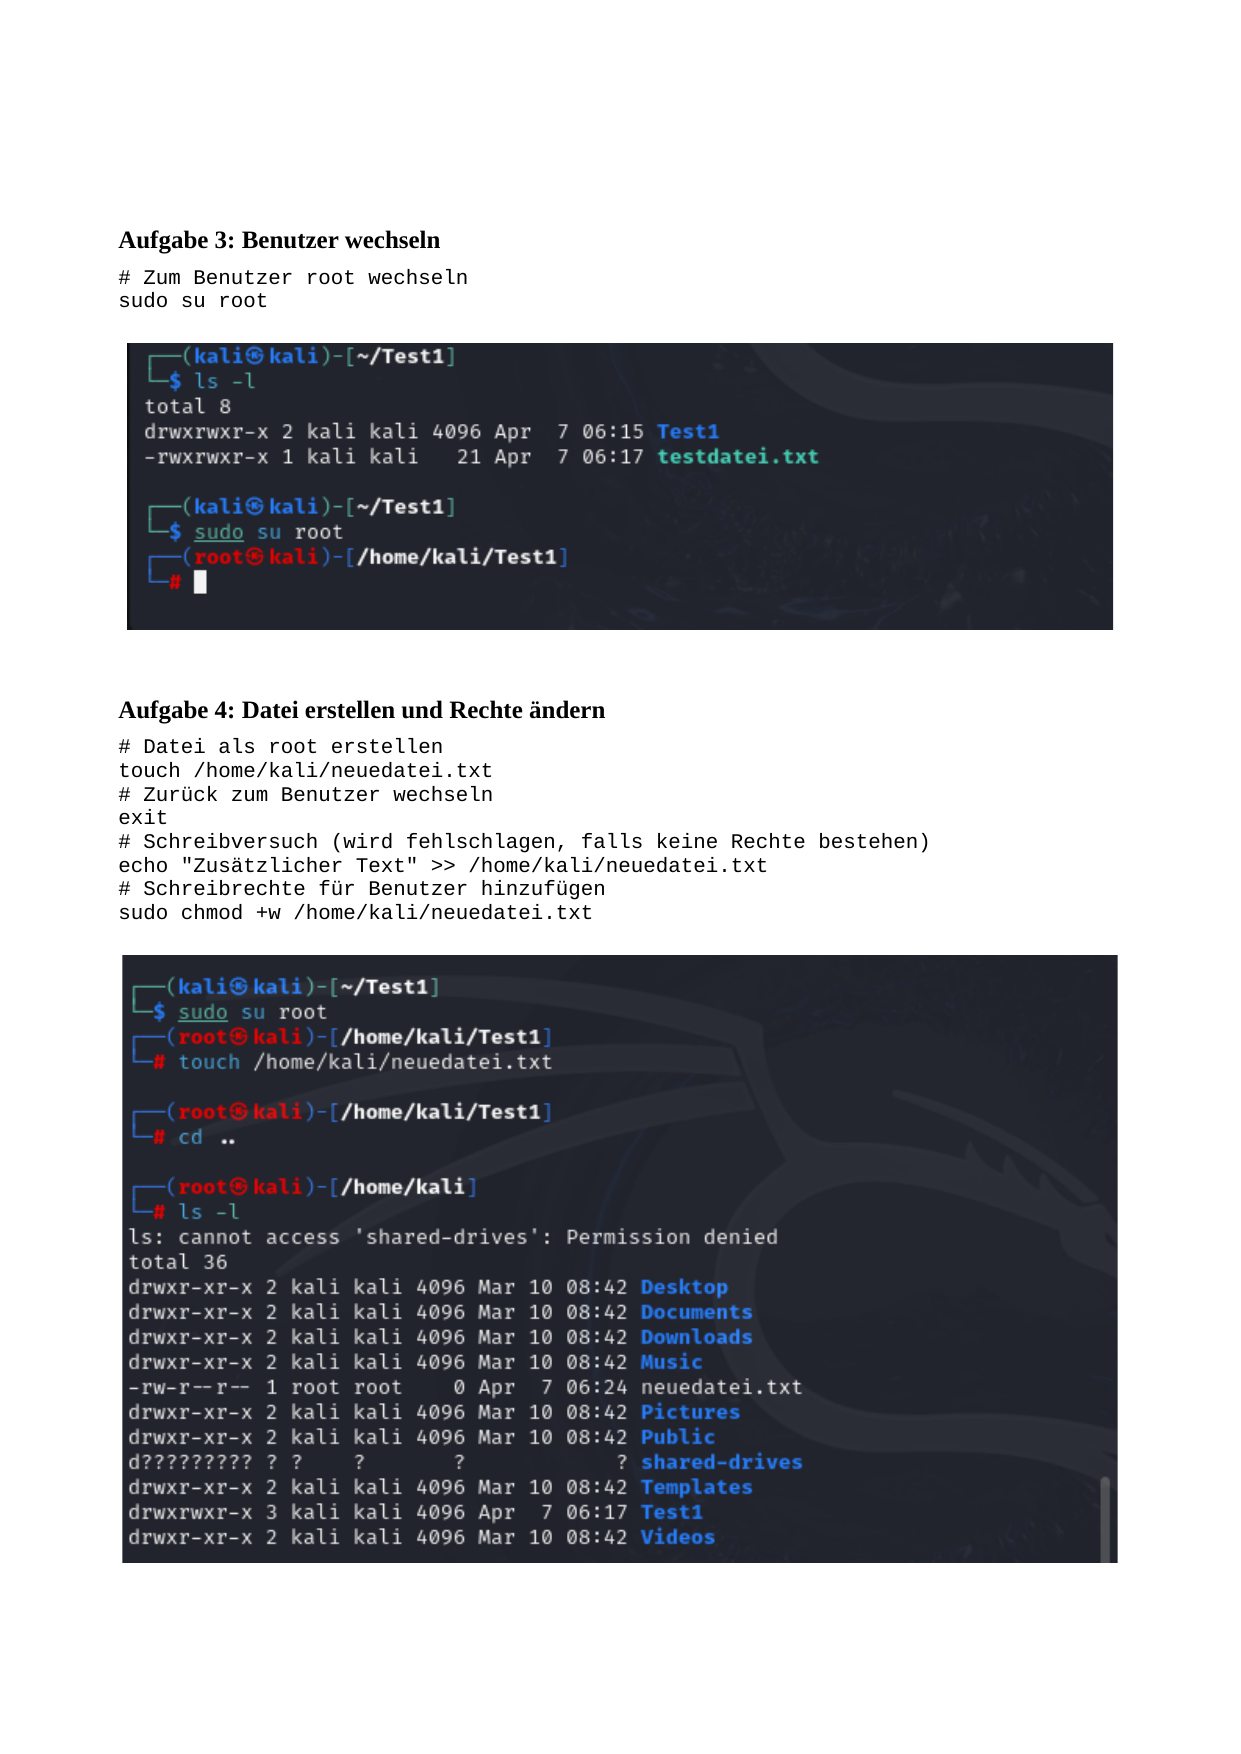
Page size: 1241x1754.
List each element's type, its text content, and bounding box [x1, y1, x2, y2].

picture [127, 343, 1114, 630]
subtitle Aufgabe 3: Benutzer wechseln [118, 226, 1122, 254]
subtitle Aufgabe 4: Datei erstellen und Rechte ändern [118, 695, 1122, 724]
picture [122, 955, 1118, 1563]
text echo "Zusätzlicher Text" >> /home/kali/neuedatei.txt [118, 855, 1122, 878]
text touch /home/kali/neuedatei.txt [118, 760, 1122, 784]
text sudo su root [118, 291, 1122, 314]
text # Schreibrechte für Benutzer hinzufügen [118, 878, 1122, 902]
text # Datei als root erstellen [118, 736, 1122, 760]
text # Zurück zum Benutzer wechseln [118, 784, 1122, 807]
text exit [118, 807, 1122, 831]
text # Zum Benutzer root wechseln [118, 267, 1122, 291]
text # Schreibversuch (wird fehlschlagen, falls keine Rechte bestehen) [118, 831, 1122, 855]
text sudo chmod +w /home/kali/neuedatei.txt [118, 902, 1122, 926]
